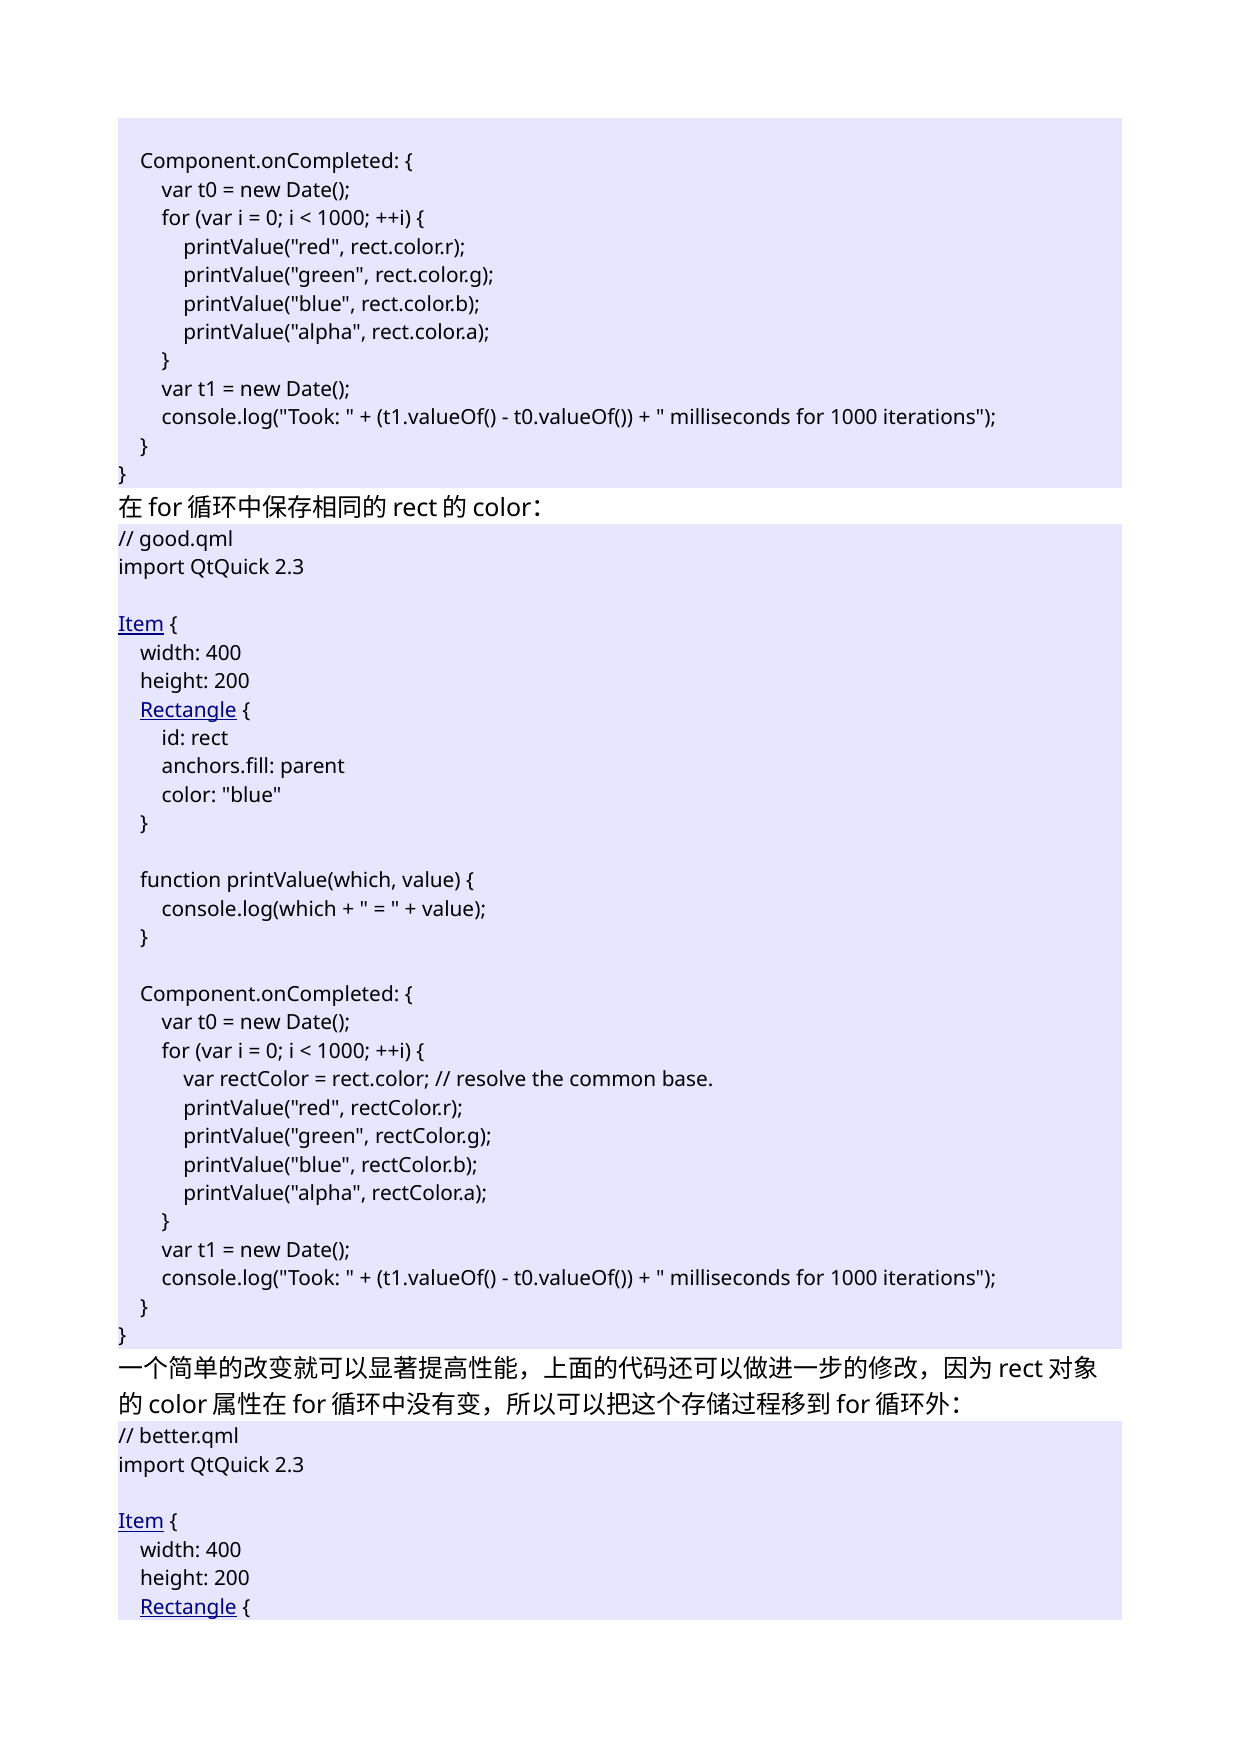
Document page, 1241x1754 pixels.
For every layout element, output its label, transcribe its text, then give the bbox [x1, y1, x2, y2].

text } [118, 1320, 1122, 1349]
text console.log("Took: " + (t1.valueOf() - t0.valueOf()) + " milliseconds for 1000 iterations"); [118, 1263, 1122, 1292]
text height: 200 [118, 666, 1122, 695]
text Item { [118, 609, 1122, 638]
text Rectangle { [118, 1592, 1122, 1620]
text Component.onCompleted: { [118, 979, 1122, 1007]
text Rectangle { [118, 695, 1122, 723]
text // good.qml [118, 524, 1122, 552]
text for (var i = 0; i < 1000; ++i) { [118, 1036, 1122, 1064]
text console.log(which + " = " + value); [118, 894, 1122, 922]
text } [118, 808, 1122, 837]
text printValue("red", rect.color.r); [118, 232, 1122, 260]
text var t1 = new Date(); [118, 374, 1122, 402]
text printValue("blue", rect.color.b); [118, 289, 1122, 317]
text Component.onCompleted: { [118, 147, 1122, 175]
text function printValue(which, value) { [118, 865, 1122, 894]
text for (var i = 0; i < 1000; ++i) { [118, 203, 1122, 232]
text printValue("green", rectColor.g); [118, 1121, 1122, 1150]
text } [118, 431, 1122, 459]
text id: rect [118, 723, 1122, 752]
text } [118, 459, 1122, 488]
text printValue("alpha", rectColor.a); [118, 1178, 1122, 1207]
text var t0 = new Date(); [118, 1007, 1122, 1036]
text // better.qml [118, 1421, 1122, 1450]
text 一个简单的改变就可以显著提高性能，上面的代码还可以做进一步的修改，因为rect对象的color属性在for循环中没有变，所以可以把这个存储过程移到for循环外： [118, 1349, 1122, 1421]
text console.log("Took: " + (t1.valueOf() - t0.valueOf()) + " milliseconds for 1000 iterations"); [118, 402, 1122, 431]
text import QtQuick 2.3 [118, 552, 1122, 581]
text printValue("green", rect.color.g); [118, 260, 1122, 289]
text width: 400 [118, 1535, 1122, 1563]
text var rectColor = rect.color; // resolve the common base. [118, 1064, 1122, 1093]
text import QtQuick 2.3 [118, 1450, 1122, 1478]
text var t0 = new Date(); [118, 175, 1122, 203]
text } [118, 922, 1122, 951]
text anchors.fill: parent [118, 752, 1122, 780]
text width: 400 [118, 638, 1122, 666]
text color: "blue" [118, 780, 1122, 808]
text 在for循环中保存相同的rect的color： [118, 488, 1122, 524]
text var t1 = new Date(); [118, 1235, 1122, 1263]
text height: 200 [118, 1563, 1122, 1592]
text Item { [118, 1507, 1122, 1535]
text printValue("red", rectColor.r); [118, 1093, 1122, 1121]
text } [118, 1207, 1122, 1235]
text printValue("blue", rectColor.b); [118, 1150, 1122, 1178]
text } [118, 1292, 1122, 1320]
text } [118, 346, 1122, 374]
text printValue("alpha", rect.color.a); [118, 317, 1122, 346]
